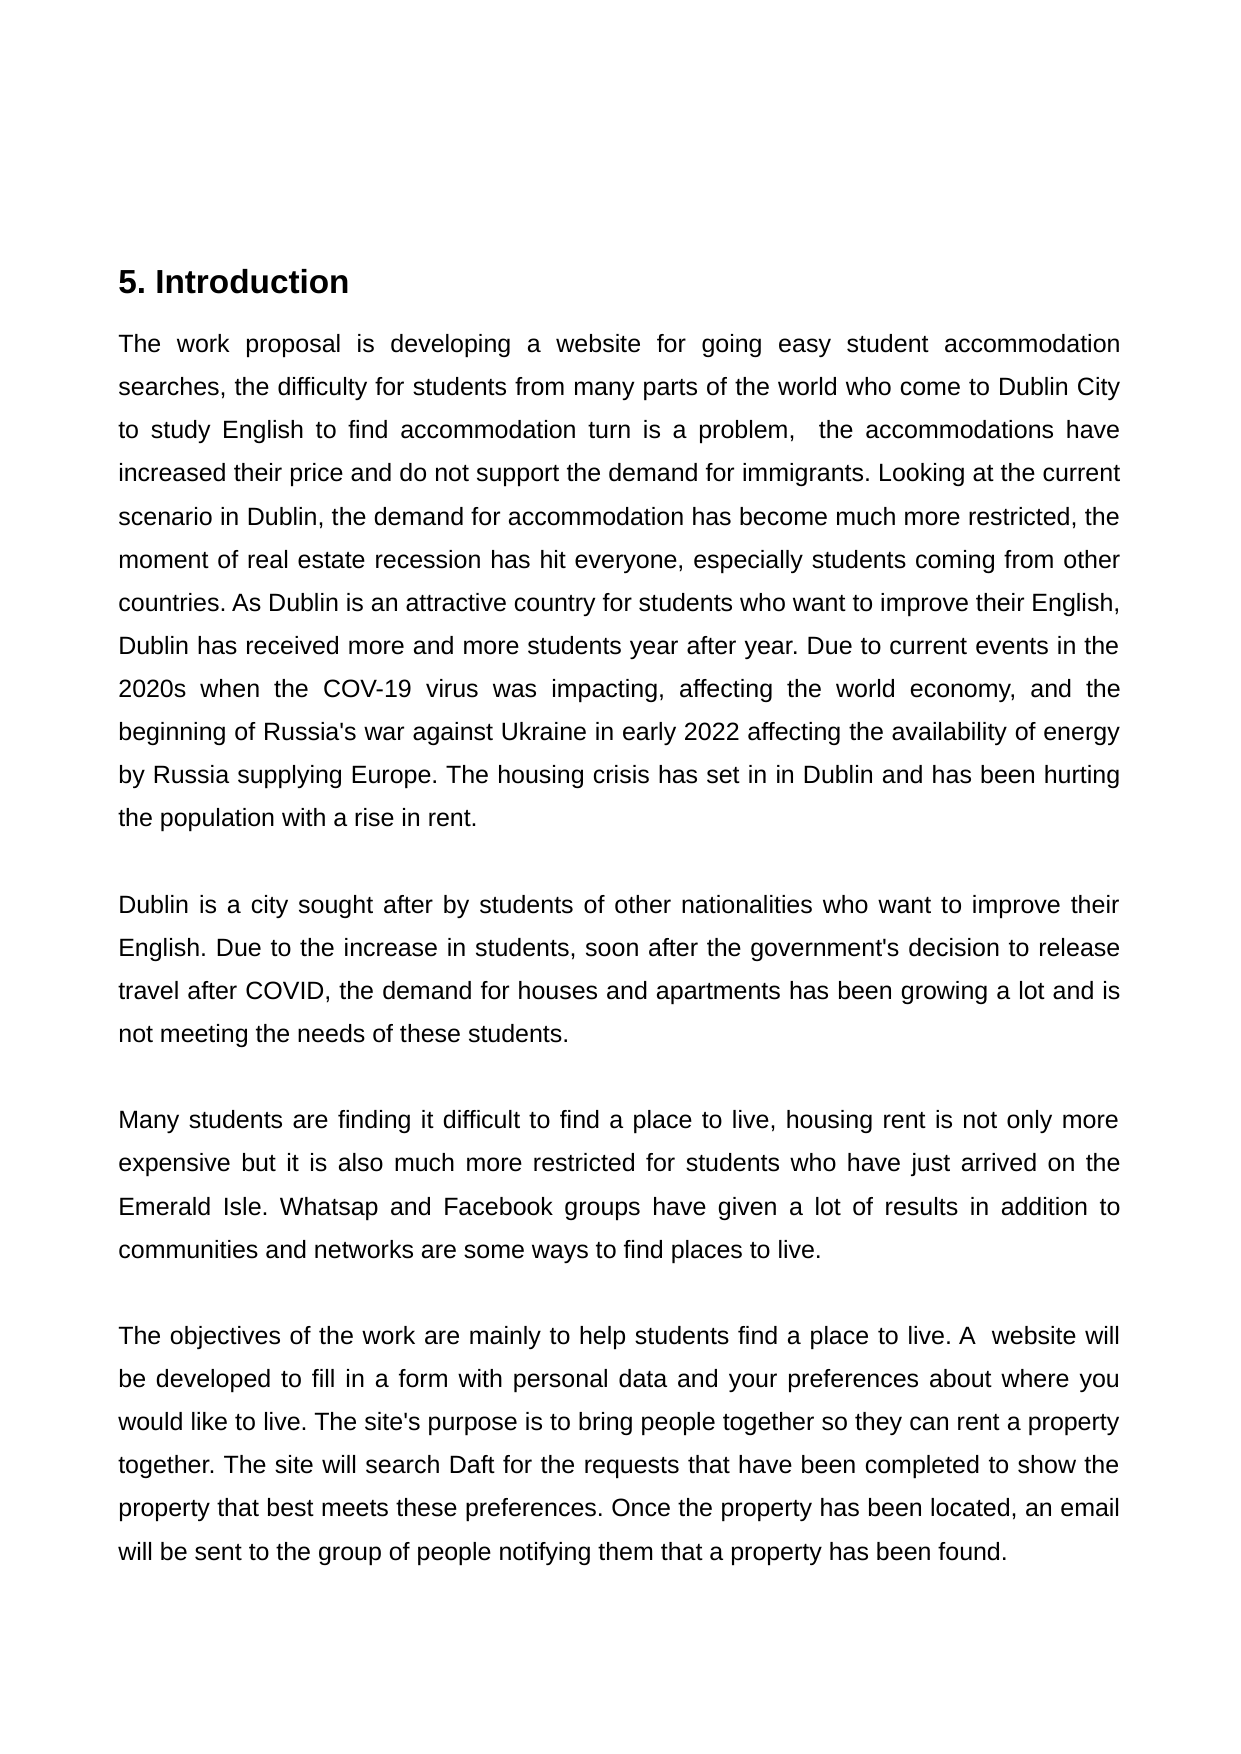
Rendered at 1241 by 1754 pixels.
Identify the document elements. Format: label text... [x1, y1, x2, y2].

text The objectives of the work are mainly to help students find a place to live. A website will be developed to fill in a form with personal data and your preferences about where you would like to live. The site's purpose is to bring people together so they can rent a property together. The site will search Daft for the requests that have been completed to show the property that best meets these preferences. Once the property has been located, an email will be sent to the group of people notifying them that a property has been found. [118, 1321, 1122, 1565]
text 5. Introduction [118, 262, 1122, 300]
text Many students are finding it difficult to find a place to live, housing rent is not only more expensive but it is also much more restricted for students who have just arrived on the Emerald Isle. Whatsap and Facebook groups have given a lot of results in addition to communities and networks are some ways to find places to live. [118, 1105, 1122, 1263]
text Dublin is a city sought after by students of other nationalities who want to improve their English. Due to the increase in students, soon after the government's decision to release travel after COVID, the demand for houses and apartments has been growing a lot and is not meeting the needs of these students. [118, 890, 1122, 1048]
text The work proposal is developing a website for going easy student accommodation searches, the difficulty for students from many parts of the world who come to Dublin City to study English to find accommodation turn is a problem, the accommodations have increased their price and do not support the demand for immigrants. Looking at the current scenario in Dublin, the demand for accommodation has become much more restricted, the moment of real estate recession has hit everyone, especially students coming from other countries. As Dublin is an attractive country for students who want to improve their English, Dublin has received more and more students year after year. Due to current events in the 2020s when the COV-19 virus was impacting, affecting the world economy, and the beginning of Russia's war against Ukraine in early 2022 affecting the availability of energy by Russia supplying Europe. The housing crisis has set in in Dublin and has been hurting the population with a rise in rent. [118, 329, 1122, 832]
